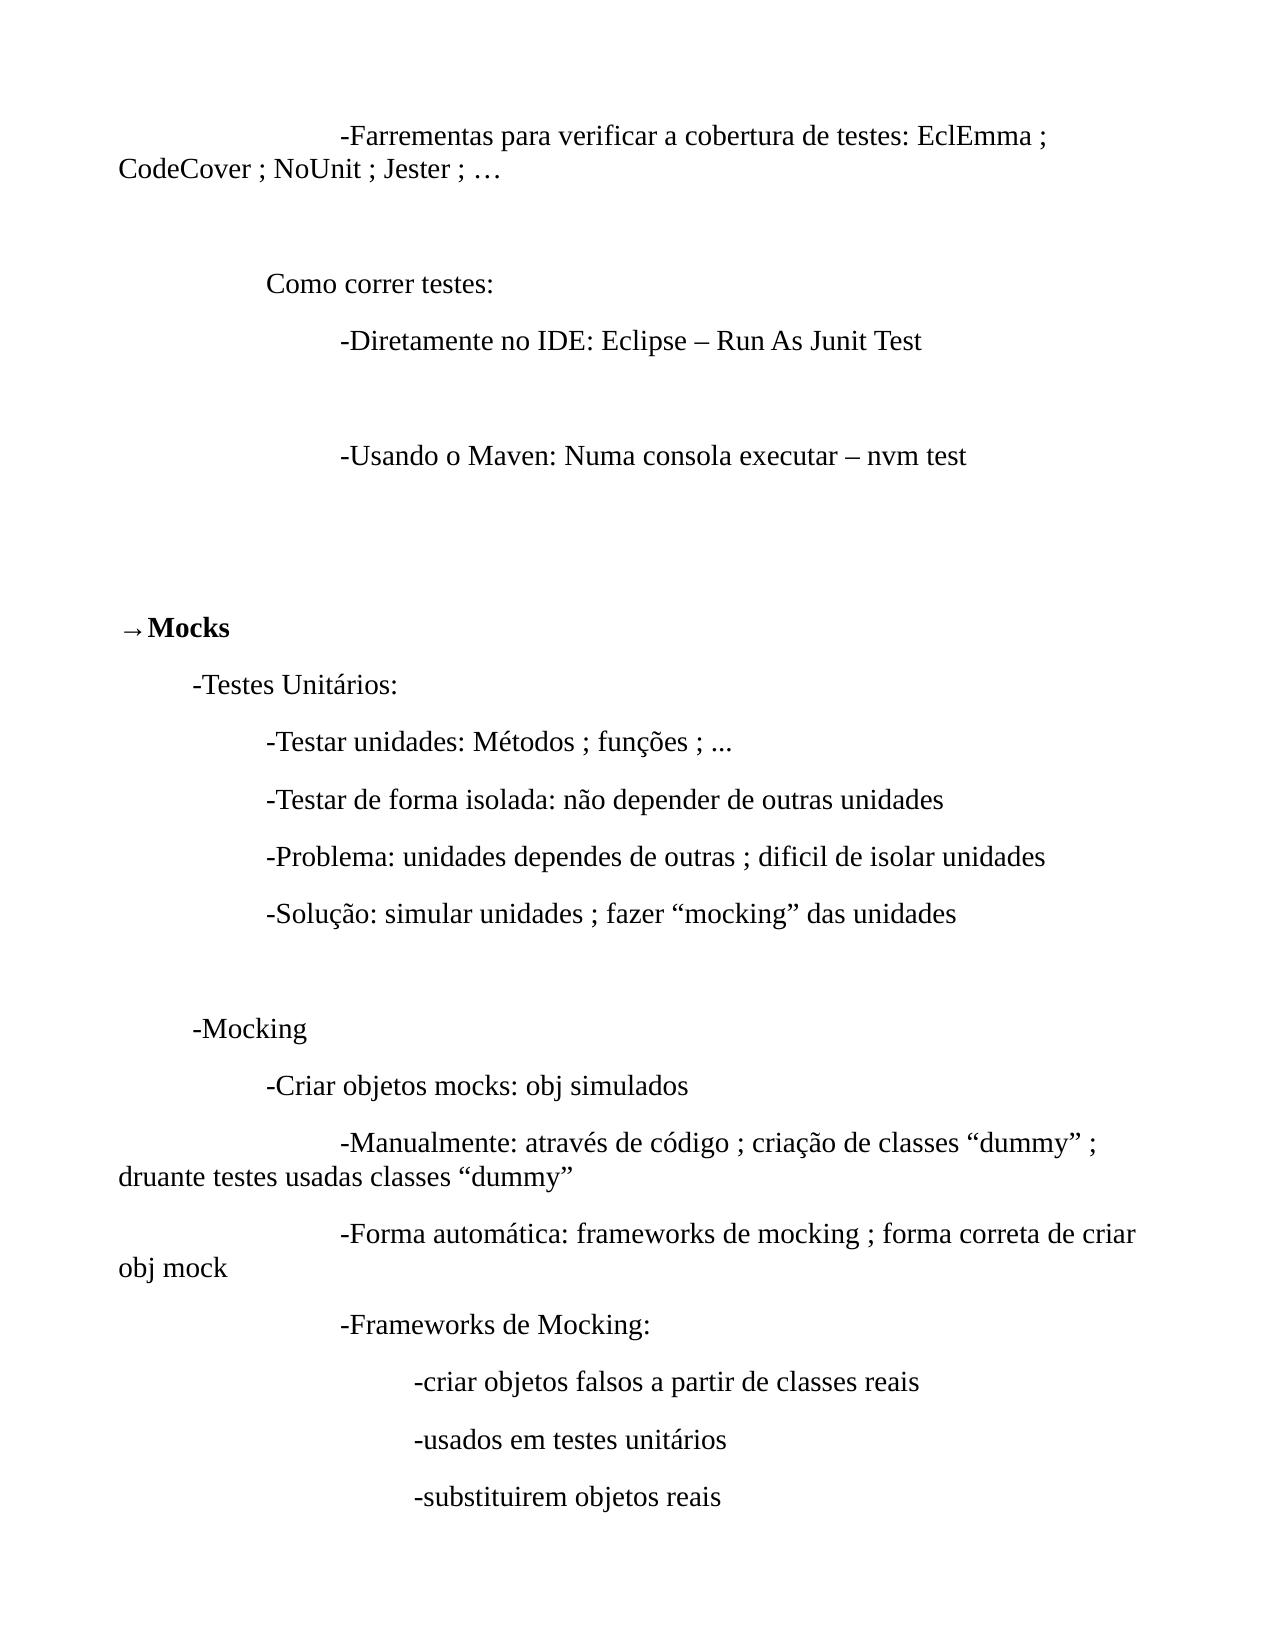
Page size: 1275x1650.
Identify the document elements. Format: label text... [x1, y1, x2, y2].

text -Problema: unidades dependes de outras ; dificil de isolar unidades [118, 839, 1157, 873]
text -Frameworks de Mocking: [118, 1307, 1157, 1341]
text -criar objetos falsos a partir de classes reais [118, 1364, 1157, 1398]
text -Diretamente no IDE: Eclipse – Run As Junit Test [118, 323, 1157, 357]
text -Manualmente: através de código ; criação de classes “dummy” ; druante testes usadas classes “dummy” [118, 1126, 1157, 1193]
text -Testar de forma isolada: não depender de outras unidades [118, 782, 1157, 815]
text -Testes Unitários: [118, 667, 1157, 701]
text -Forma automática: frameworks de mocking ; forma correta de criar obj mock [118, 1216, 1157, 1283]
text -Mocking [118, 1011, 1157, 1044]
text -Testar unidades: Métodos ; funções ; ... [118, 724, 1157, 758]
text -Usando o Maven: Numa consola executar – nvm test [118, 438, 1157, 472]
text -substituirem objetos reais [118, 1479, 1157, 1513]
text →Mocks [118, 610, 1157, 643]
text -Solução: simular unidades ; fazer “mocking” das unidades [118, 896, 1157, 930]
text -usados em testes unitários [118, 1422, 1157, 1455]
text -Criar objetos mocks: obj simulados [118, 1068, 1157, 1102]
text Como correr testes: [118, 266, 1157, 300]
text -Farrementas para verificar a cobertura de testes: EclEmma ; CodeCover ; NoUnit ; Jester ; … [118, 118, 1157, 185]
